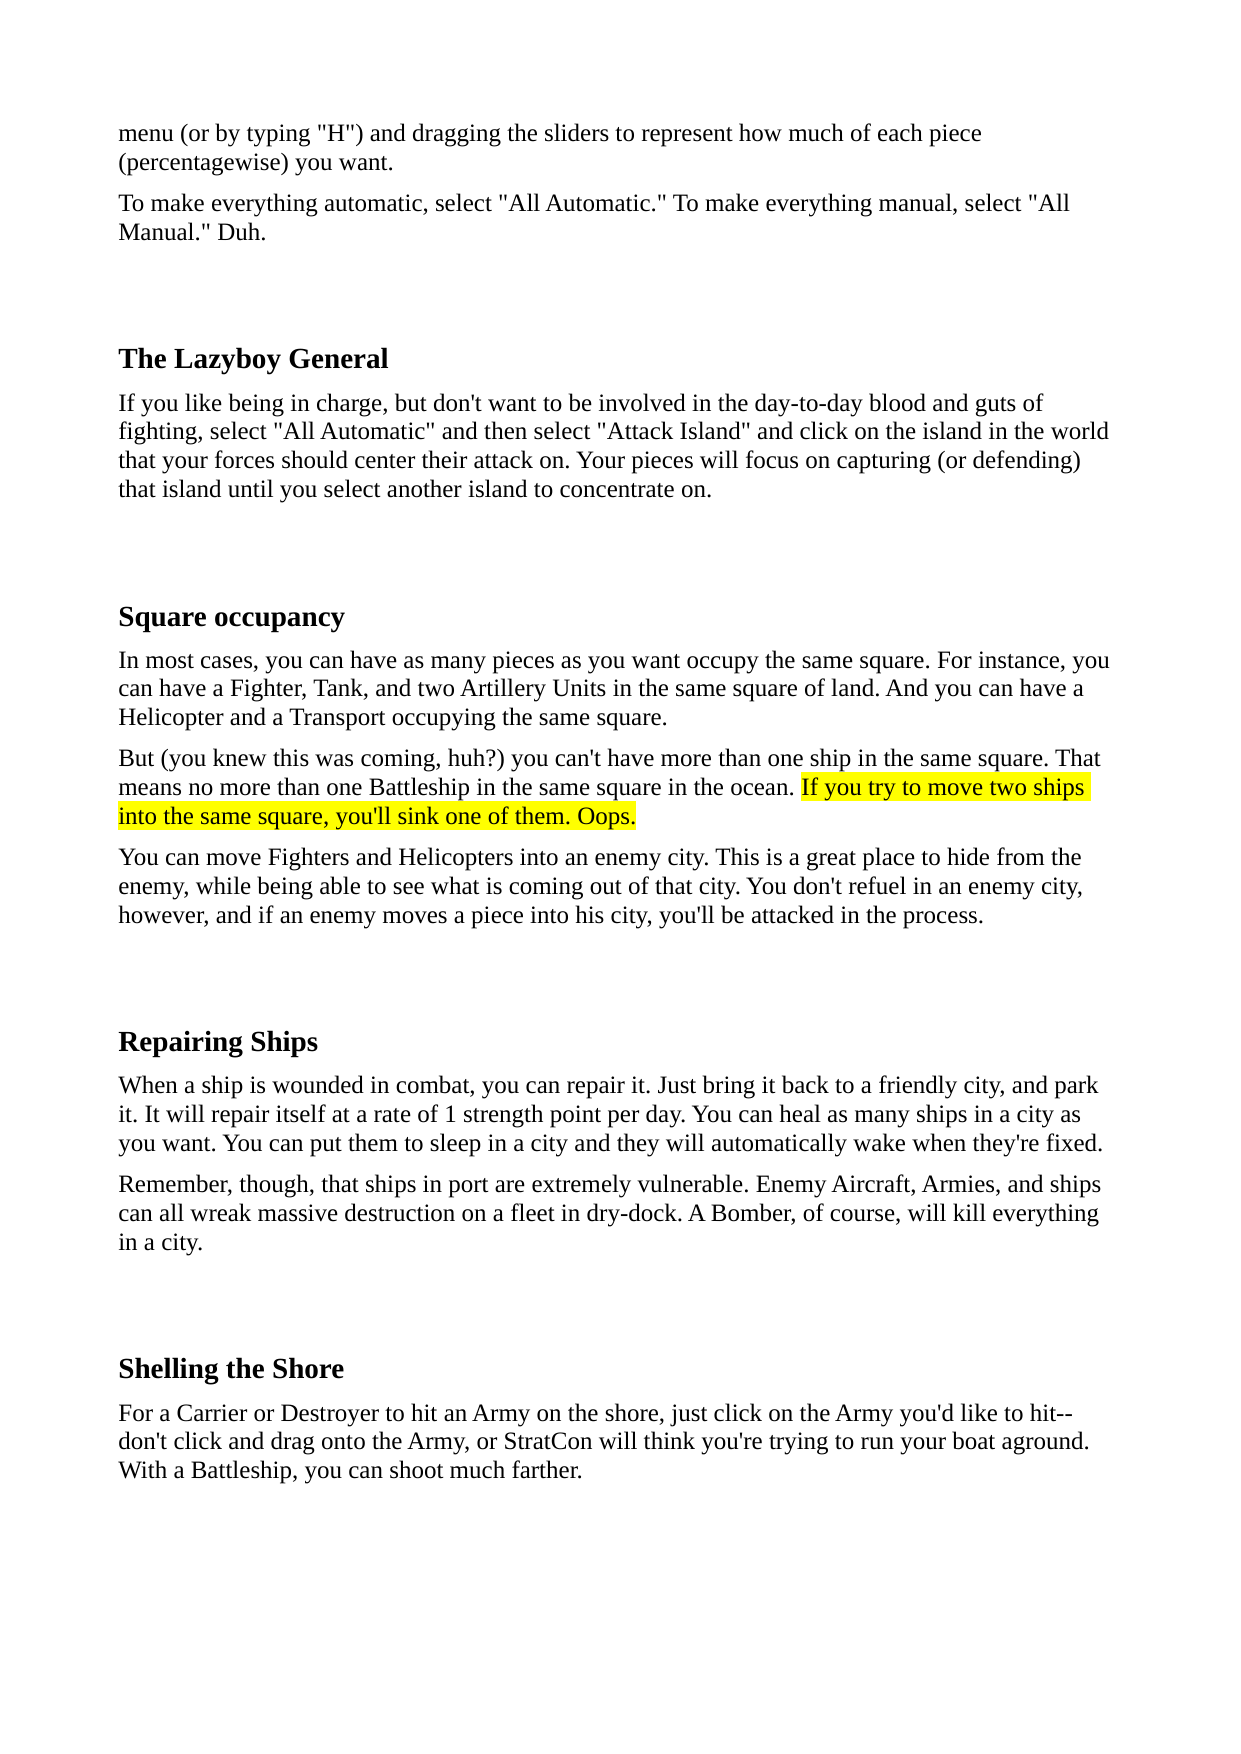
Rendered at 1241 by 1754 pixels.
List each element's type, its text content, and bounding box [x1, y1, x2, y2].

text menu (or by typing "H") and dragging the sliders to represent how much of each piece (percentagewise) you want. [118, 118, 1122, 176]
text But (you knew this was coming, huh?) you can't have more than one ship in the same square. That means no more than one Battleship in the same square in the ocean. If you try to move two ships into the same square, you'll sink one of them. Oops. [118, 743, 1122, 830]
subtitle Shelling the Shore [118, 1352, 1122, 1385]
text You can move Fighters and Helicopters into an enemy city. This is a great place to hide from the enemy, while being able to see what is coming out of that city. You don't refuel in an enemy city, however, and if an enemy moves a piece into his city, you'll be attacked in the process. [118, 842, 1122, 928]
text In most cases, you can have as many pieces as you want occupy the same square. For instance, you can have a Fighter, Tank, and two Artillery Units in the same square of land. And you can have a Helicopter and a Transport occupying the same square. [118, 645, 1122, 731]
text When a ship is wounded in combat, you can repair it. Just bring it back to a friendly city, and park it. It will repair itself at a rate of 1 strength point per day. You can heal as many ships in a city as you want. You can put them to sleep in a city and they will automatically wake when they're fixed. [118, 1071, 1122, 1157]
text Remember, though, that ships in port are extremely vulnerable. Enemy Aircraft, Armies, and ships can all wreak massive destruction on a fleet in dry-dock. A Bomber, of course, will kill everything in a city. [118, 1169, 1122, 1256]
text To make everything automatic, select "All Automatic." To make everything manual, select "All Manual." Duh. [118, 188, 1122, 246]
subtitle Square occupancy [118, 599, 1122, 632]
subtitle The Lazyboy General [118, 342, 1122, 375]
text If you like being in charge, but don't want to be involved in the day-to-day blood and guts of fighting, select "All Automatic" and then select "Attack Island" and click on the island in the world that your forces should center their attack on. Your pieces will focus on capturing (or defending) that island until you select another island to concentrate on. [118, 388, 1122, 503]
text For a Carrier or Destroyer to hit an Army on the shore, just click on the Army you'd like to hit--don't click and drag onto the Army, or StratCon will think you're trying to run your boat aground. With a Battleship, you can shoot much farther. [118, 1398, 1122, 1484]
subtitle Repairing Ships [118, 1024, 1122, 1058]
